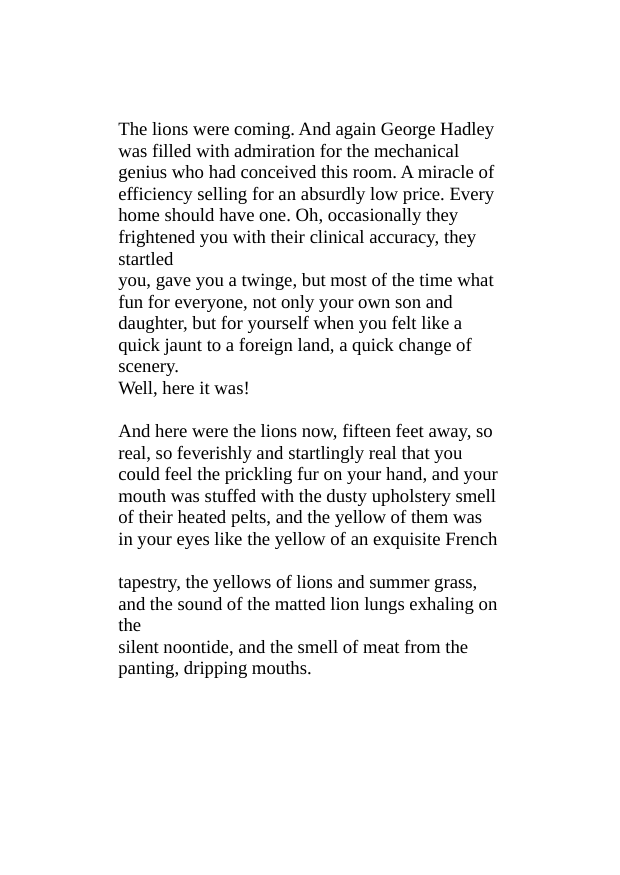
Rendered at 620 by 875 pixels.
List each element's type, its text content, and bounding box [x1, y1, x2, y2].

text The lions were coming. And again George Hadley was filled with admiration for the mechanical genius who had conceived this room. A miracle of efficiency selling for an absurdly low price. Every home should have one. Oh, occasionally they frightened you with their clinical accuracy, they startled you, gave you a twinge, but most of the time what fun for everyone, not only your own son and daughter, but for yourself when you felt like a quick jaunt to a foreign land, a quick change of scenery. Well, here it was! And here were the lions now, fifteen feet away, so real, so feverishly and startlingly real that you could feel the prickling fur on your hand, and your mouth was stuffed with the dusty upholstery smell of their heated pelts, and the yellow of them was in your eyes like the yellow of an exquisite French tapestry, the yellows of lions and summer grass, and the sound of the matted lion lungs exhaling on the silent noontide, and the smell of meat from the panting, dripping mouths. [118, 118, 501, 700]
